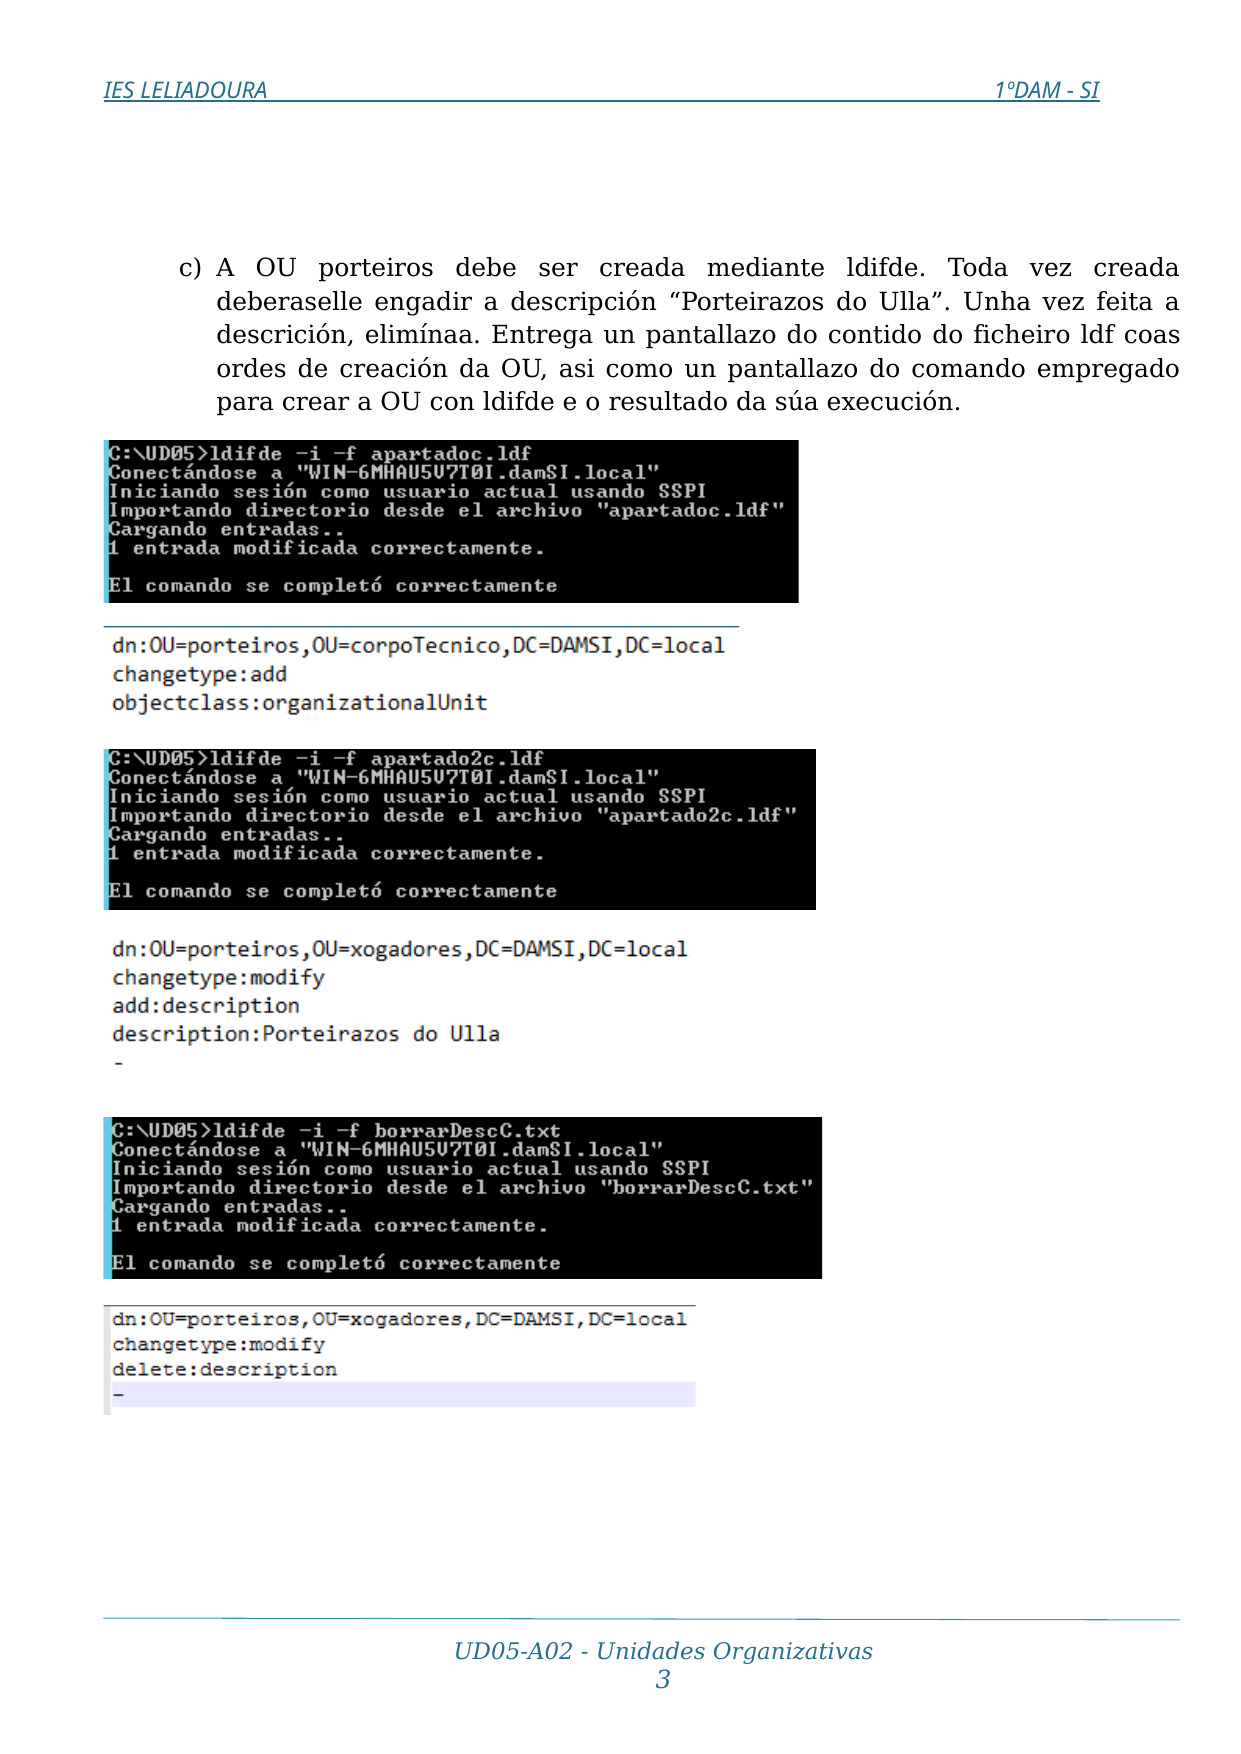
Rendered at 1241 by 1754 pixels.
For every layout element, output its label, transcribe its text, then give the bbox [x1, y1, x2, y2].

list A OU porteiros debe ser creada mediante ldifde. Toda vez creada deberaselle engadir a descripción “Porteirazos do Ulla”. Unha vez feita a descrición, elimínaa. Entrega un pantallazo do contido do ficheiro ldf coas ordes de creación da OU, asi como un pantallazo do comando empregado para crear a OU con ldifde e o resultado da súa execución. [178, 253, 1181, 417]
picture [103, 440, 799, 603]
picture [103, 626, 740, 726]
picture [103, 1305, 696, 1415]
picture [103, 749, 816, 910]
picture [103, 1117, 823, 1279]
picture [103, 933, 698, 1079]
